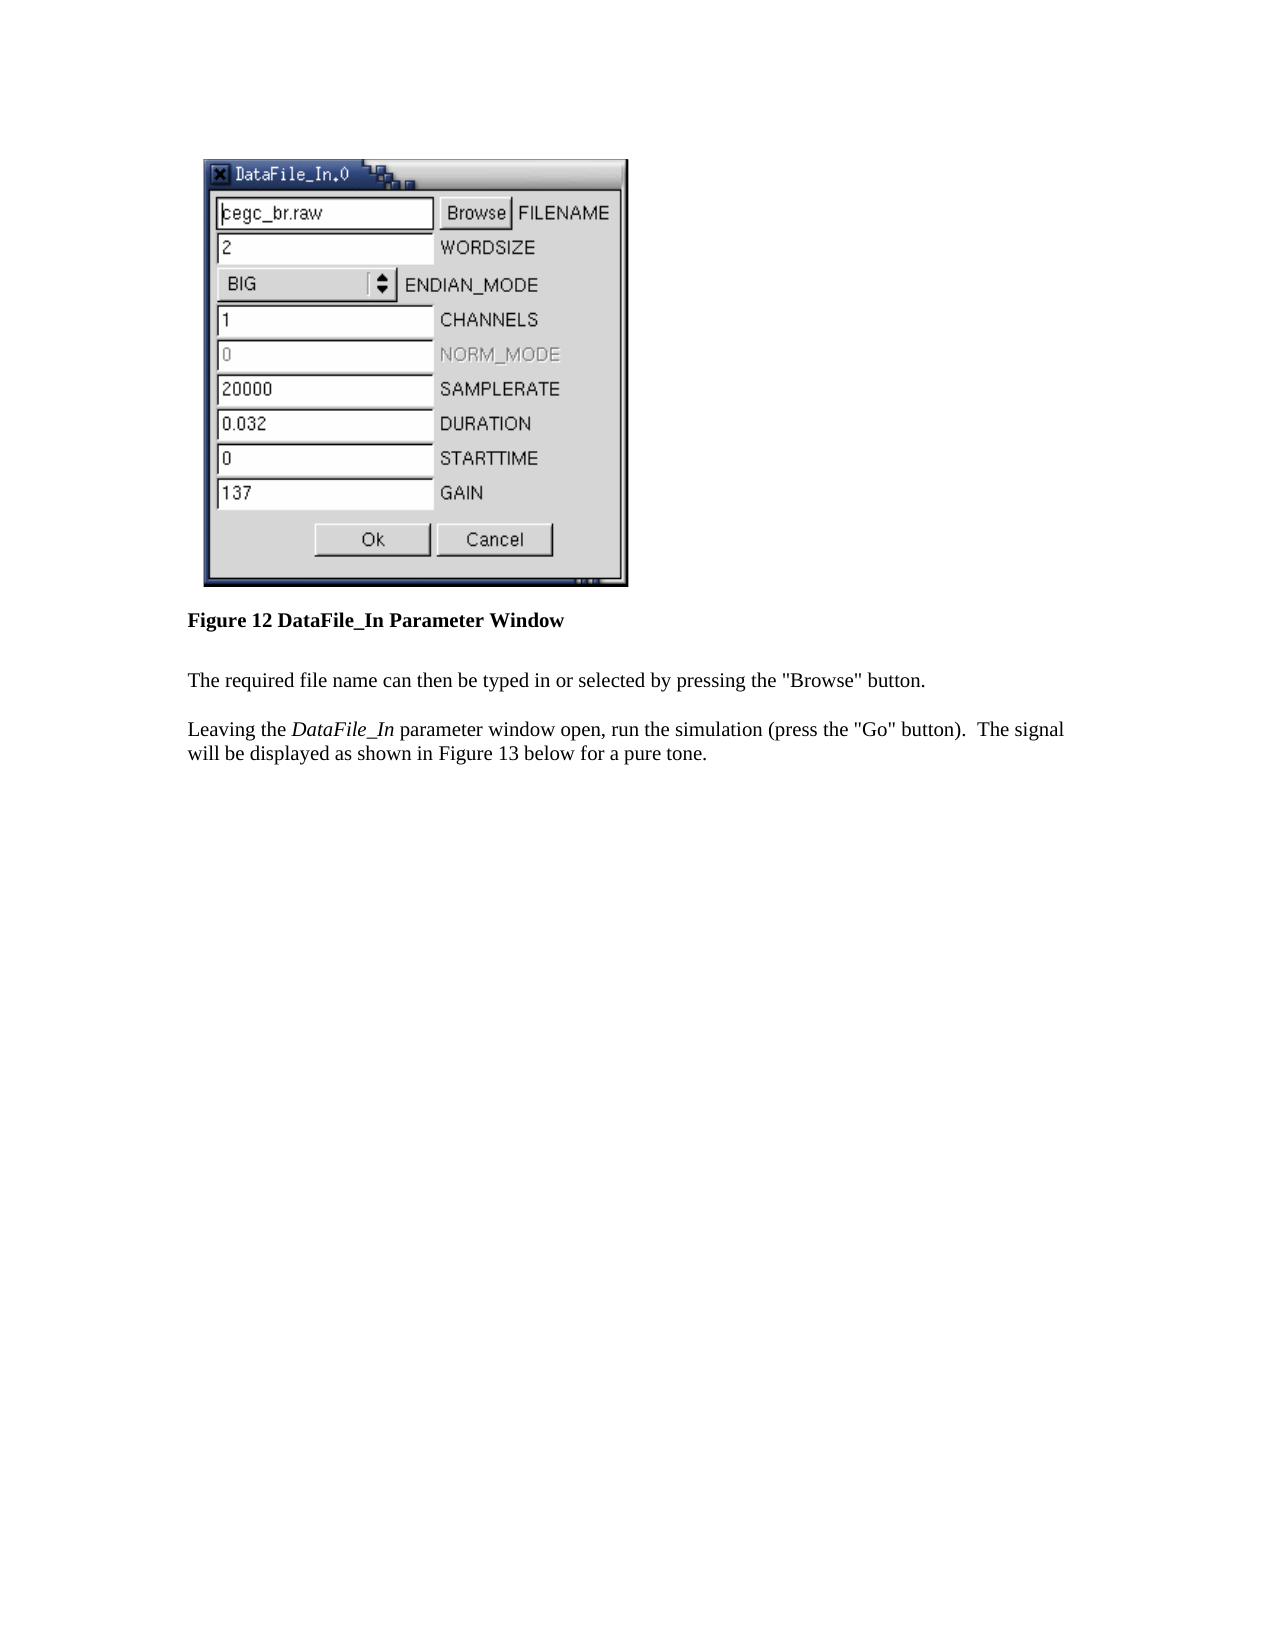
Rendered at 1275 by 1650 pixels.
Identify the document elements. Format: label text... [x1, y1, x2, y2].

text The required file name can then be typed in or selected by pressing the "Browse" button. [187, 668, 1088, 692]
text Leaving the DataFile_In parameter window open, run the simulation (press the "Go" button). The signal will be displayed as shown in Figure 13 below for a pure tone. [187, 717, 1088, 765]
picture [203, 159, 629, 587]
text Figure 12 DataFile_In Parameter Window [187, 608, 1088, 632]
